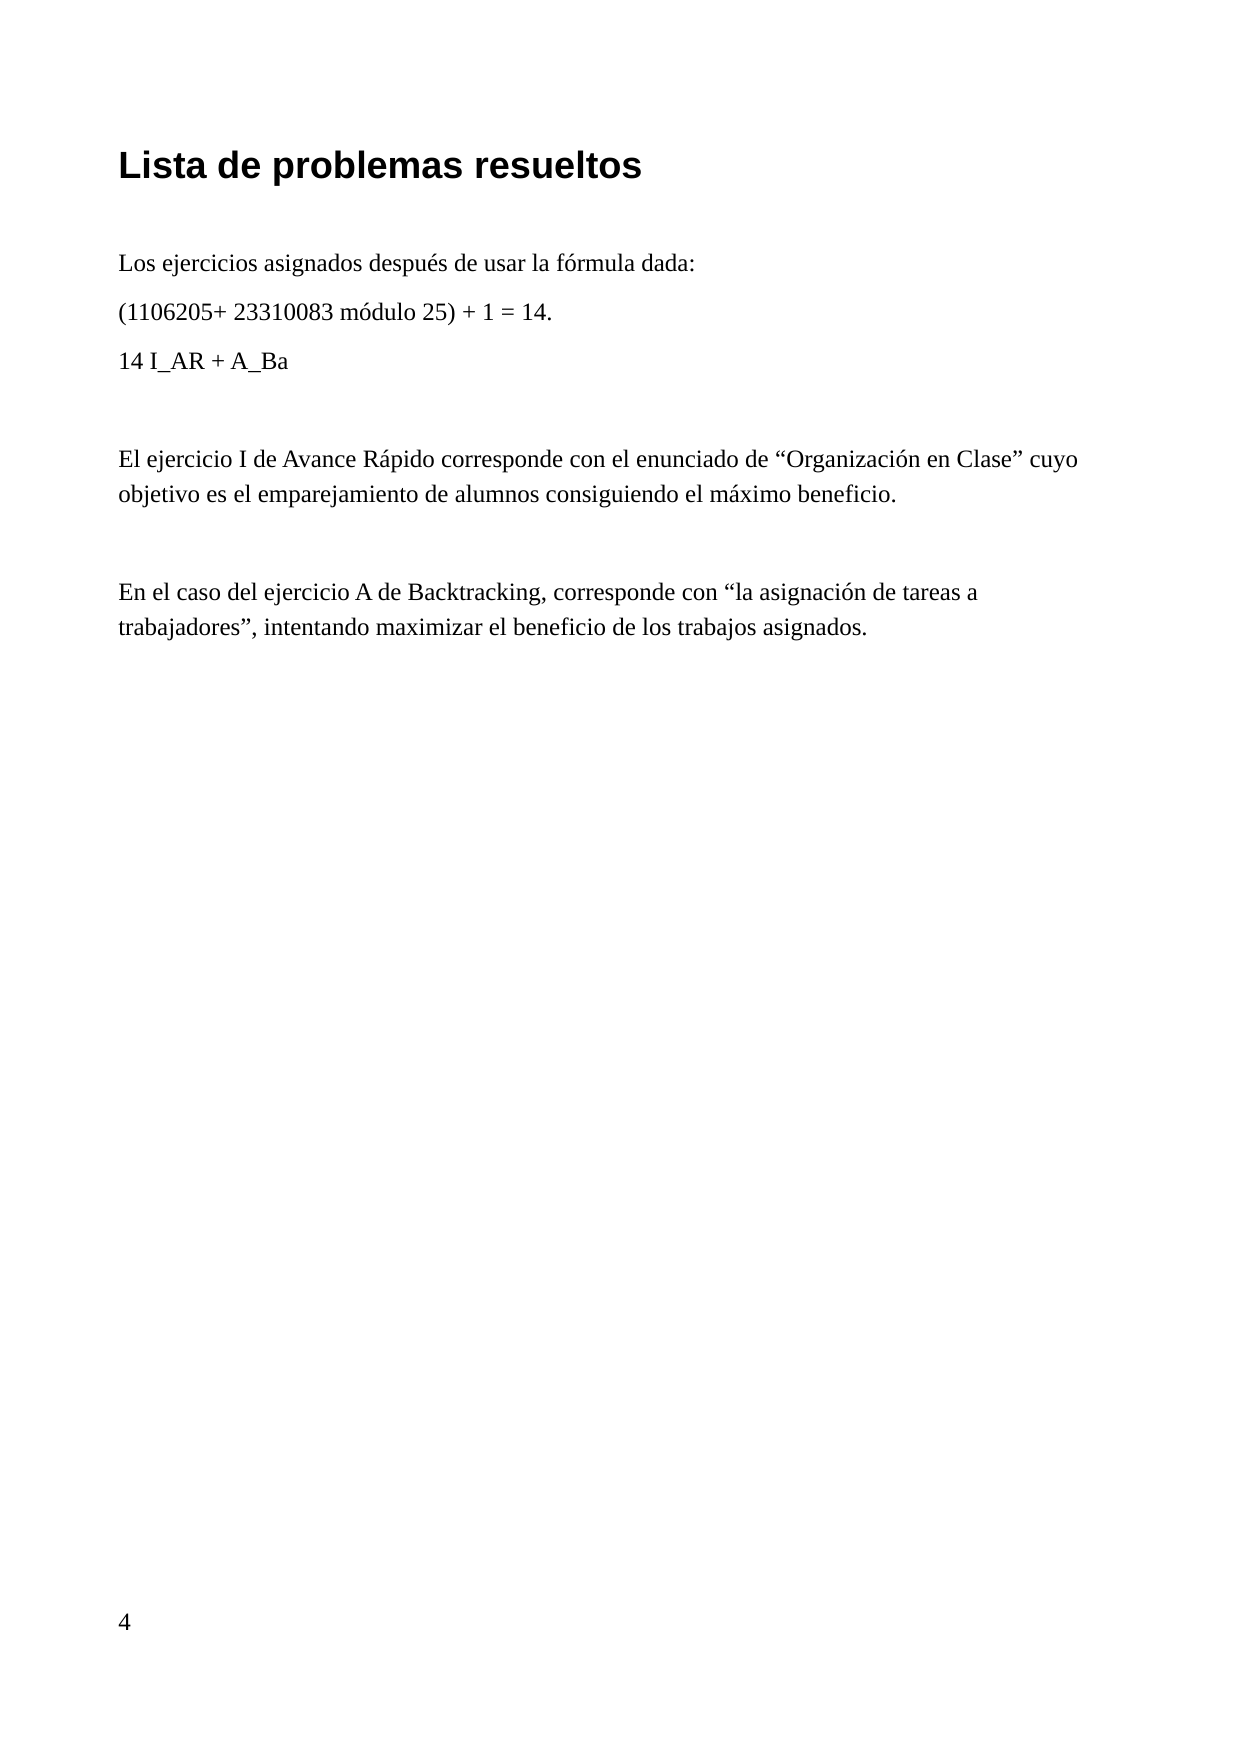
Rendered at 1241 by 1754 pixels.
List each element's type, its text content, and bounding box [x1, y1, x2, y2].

text Los ejercicios asignados después de usar la fórmula dada: [118, 248, 1122, 277]
text (1106205+ 23310083 módulo 25) + 1 = 14. [118, 297, 1122, 326]
text En el caso del ejercicio A de Backtracking, corresponde con “la asignación de tareas a trabajadores”, intentando maximizar el beneficio de los trabajos asignados. [118, 577, 1122, 640]
text El ejercicio I de Avance Rápido corresponde con el enunciado de “Organización en Clase” cuyo objetivo es el emparejamiento de alumnos consiguiendo el máximo beneficio. [118, 444, 1122, 508]
text 14 I_AR + A_Ba [118, 346, 1122, 375]
subtitle Lista de problemas resueltos [118, 143, 1122, 187]
